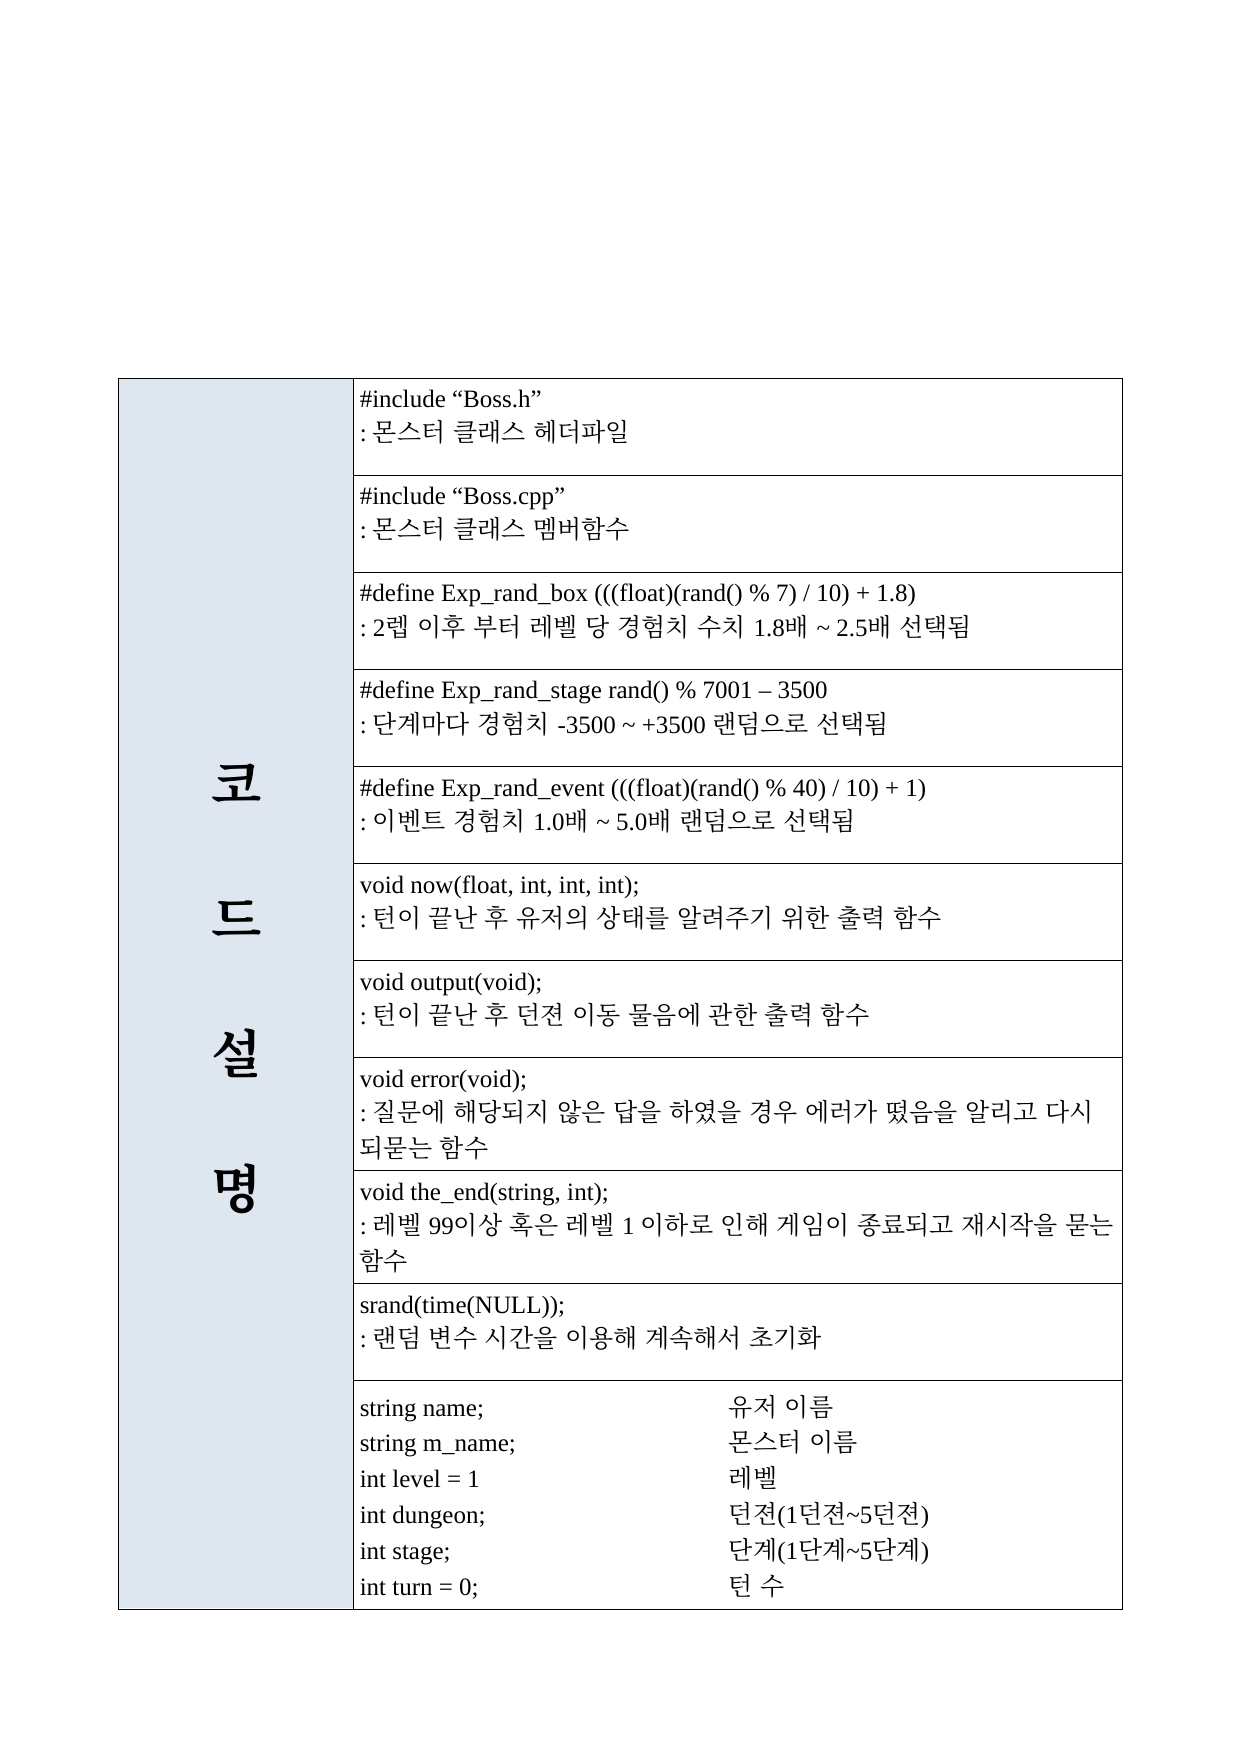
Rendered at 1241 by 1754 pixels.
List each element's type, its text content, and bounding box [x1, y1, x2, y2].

table_cell void error(void); : 질문에 해당되지 않은 답을 하였을 경우 에러가 떴음을 알리고 다시 되묻는 함수 [354, 1058, 1122, 1170]
table_cell srand(time(NULL)); : 랜덤 변수 시간을 이용해 계속해서 초기화 [354, 1284, 1122, 1380]
table_cell #define Exp_rand_box (((float)(rand() % 7) / 10) + 1.8) : 2렙 이후 부터 레벨 당 경험치 수치 1.8배 ~ 2.5배 선택됨 [354, 573, 1122, 669]
table_cell string name; 유저 이름 string m_name; 몬스터 이름 int level = 1 레벨 int dungeon; 던젼(1던젼~5던젼) int stage; 단계(1단계~5단계) int turn = 0; 턴 수 [354, 1381, 1122, 1608]
table_cell void the_end(string, int); : 레벨 99이상 혹은 레벨 1 이하로 인해 게임이 종료되고 재시작을 묻는 함수 [354, 1171, 1122, 1283]
table_cell #define Exp_rand_event (((float)(rand() % 40) / 10) + 1) : 이벤트 경험치 1.0배 ~ 5.0배 랜덤으로 선택됨 [354, 767, 1122, 863]
table_cell #include “Boss.cpp” : 몬스터 클래스 멤버함수 [354, 476, 1122, 572]
table_header 코 드 설 명 코 드 설 명 [119, 379, 353, 1608]
table_cell #define Exp_rand_stage rand() % 7001 – 3500 : 단계마다 경험치 -3500 ~ +3500 랜덤으로 선택됨 [354, 670, 1122, 766]
table_cell void now(float, int, int, int); : 턴이 끝난 후 유저의 상태를 알려주기 위한 출력 함수 [354, 864, 1122, 960]
table_cell void output(void); : 턴이 끝난 후 던젼 이동 물음에 관한 출력 함수 [354, 961, 1122, 1057]
table_header #include “Boss.h” : 몬스터 클래스 헤더파일 [354, 379, 1122, 474]
